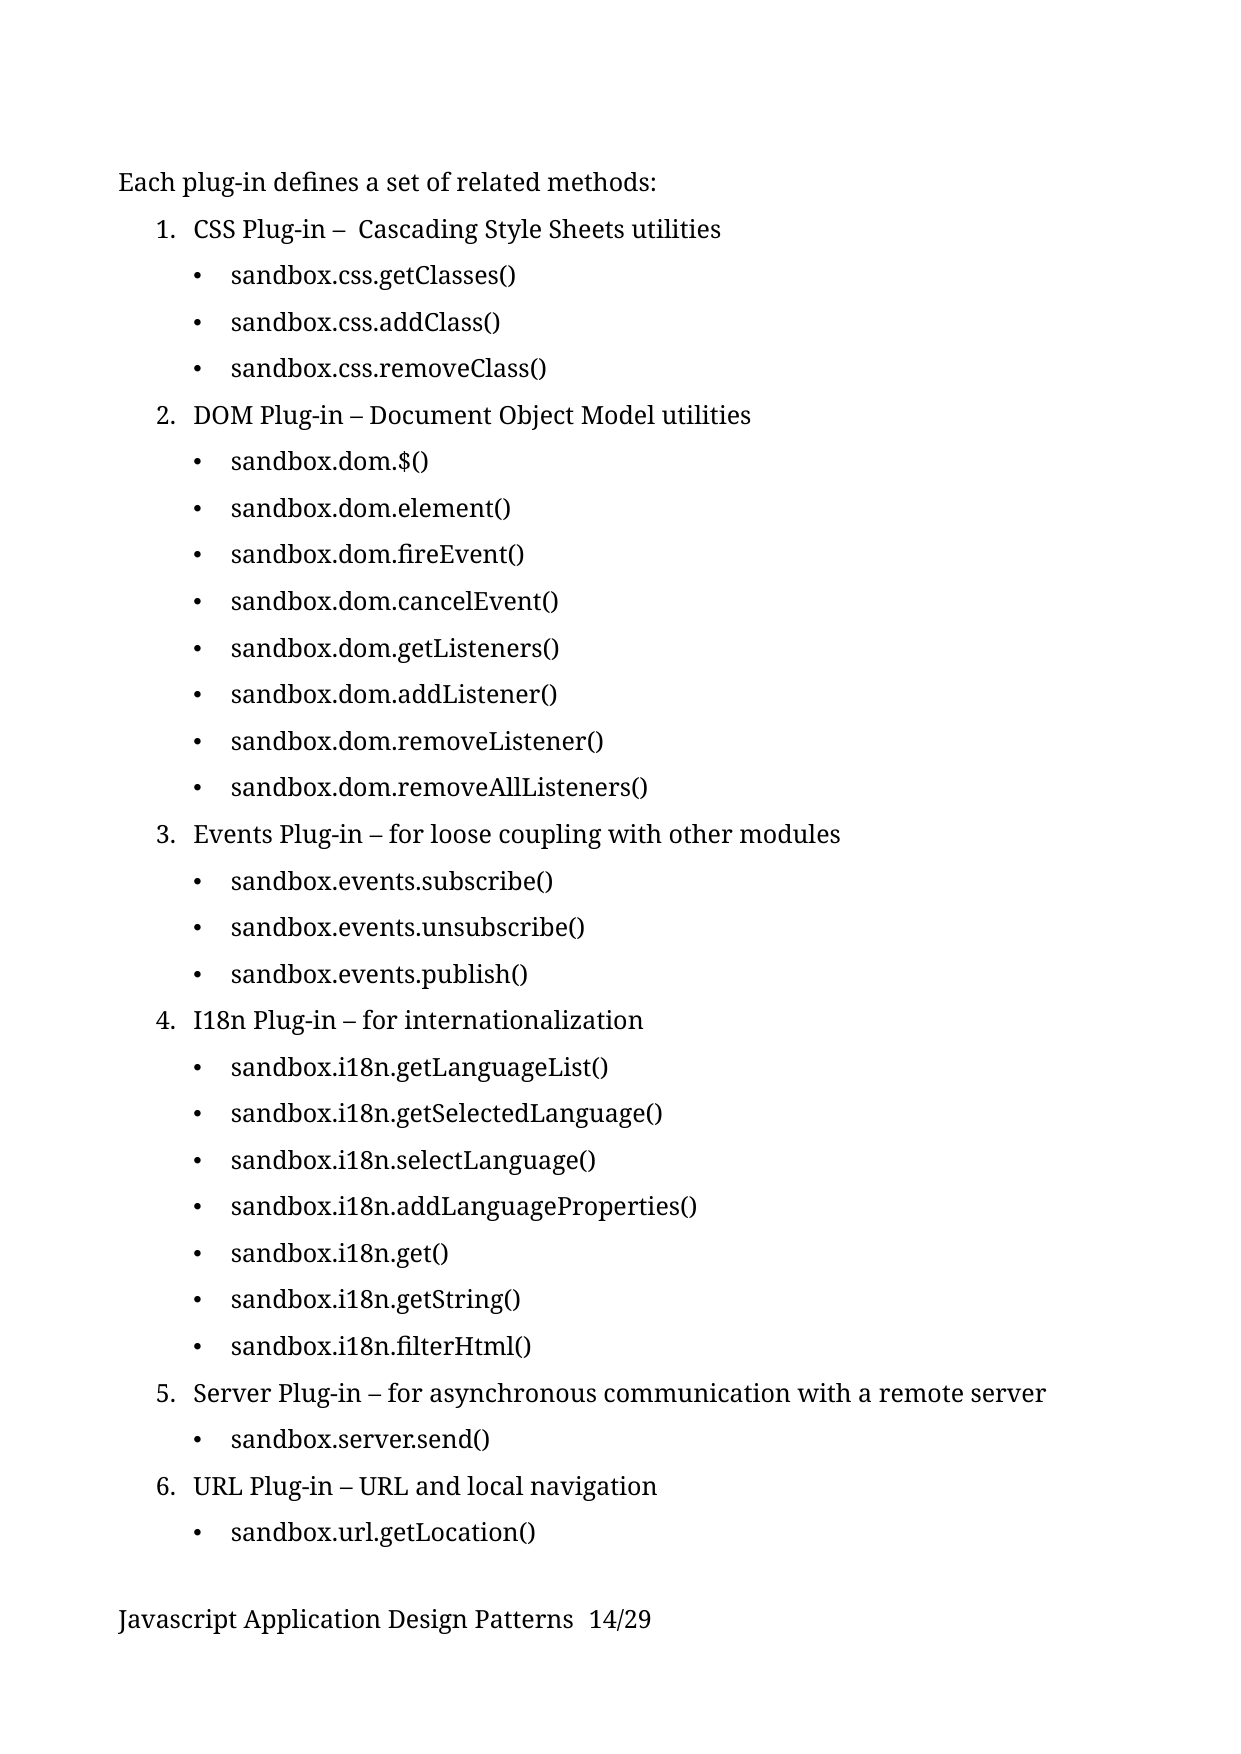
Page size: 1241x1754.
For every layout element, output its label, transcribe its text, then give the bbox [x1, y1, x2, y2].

list sandbox.i18n.get() [193, 1236, 1122, 1270]
list DOM Plug-in – Document Object Model utilities [156, 397, 1122, 432]
text Each plug-in defines a set of related methods: [118, 165, 1122, 199]
list sandbox.i18n.getSelectedLanguage() [193, 1096, 1122, 1130]
list sandbox.dom.removeAllListeners() [193, 770, 1122, 804]
list CSS Plug-in – Cascading Style Sheets utilities [156, 211, 1122, 245]
list sandbox.events.unsubscribe() [193, 910, 1122, 944]
list sandbox.css.addClass() [193, 304, 1122, 338]
list sandbox.url.getLocation() [193, 1515, 1122, 1549]
list sandbox.i18n.getLanguageList() [193, 1049, 1122, 1083]
list sandbox.css.removeClass() [193, 351, 1122, 385]
list I18n Plug-in – for internationalization [156, 1003, 1122, 1037]
list sandbox.server.send() [193, 1422, 1122, 1456]
list URL Plug-in – URL and local navigation [156, 1468, 1122, 1502]
list sandbox.dom.cancelEvent() [193, 584, 1122, 618]
list sandbox.dom.removeListener() [193, 723, 1122, 757]
list sandbox.i18n.filterHtml() [193, 1329, 1122, 1363]
list Server Plug-in – for asynchronous communication with a remote server [156, 1375, 1122, 1409]
list sandbox.dom.getListeners() [193, 630, 1122, 664]
list sandbox.events.subscribe() [193, 863, 1122, 897]
list sandbox.dom.addListener() [193, 677, 1122, 711]
list sandbox.events.publish() [193, 956, 1122, 990]
list sandbox.dom.fireEvent() [193, 537, 1122, 571]
list sandbox.i18n.selectLanguage() [193, 1142, 1122, 1177]
list sandbox.i18n.addLanguageProperties() [193, 1189, 1122, 1223]
list sandbox.css.getClasses() [193, 258, 1122, 292]
list Events Plug-in – for loose coupling with other modules [156, 817, 1122, 851]
list sandbox.dom.element() [193, 491, 1122, 525]
list sandbox.i18n.getString() [193, 1282, 1122, 1316]
list sandbox.dom.$() [193, 444, 1122, 478]
